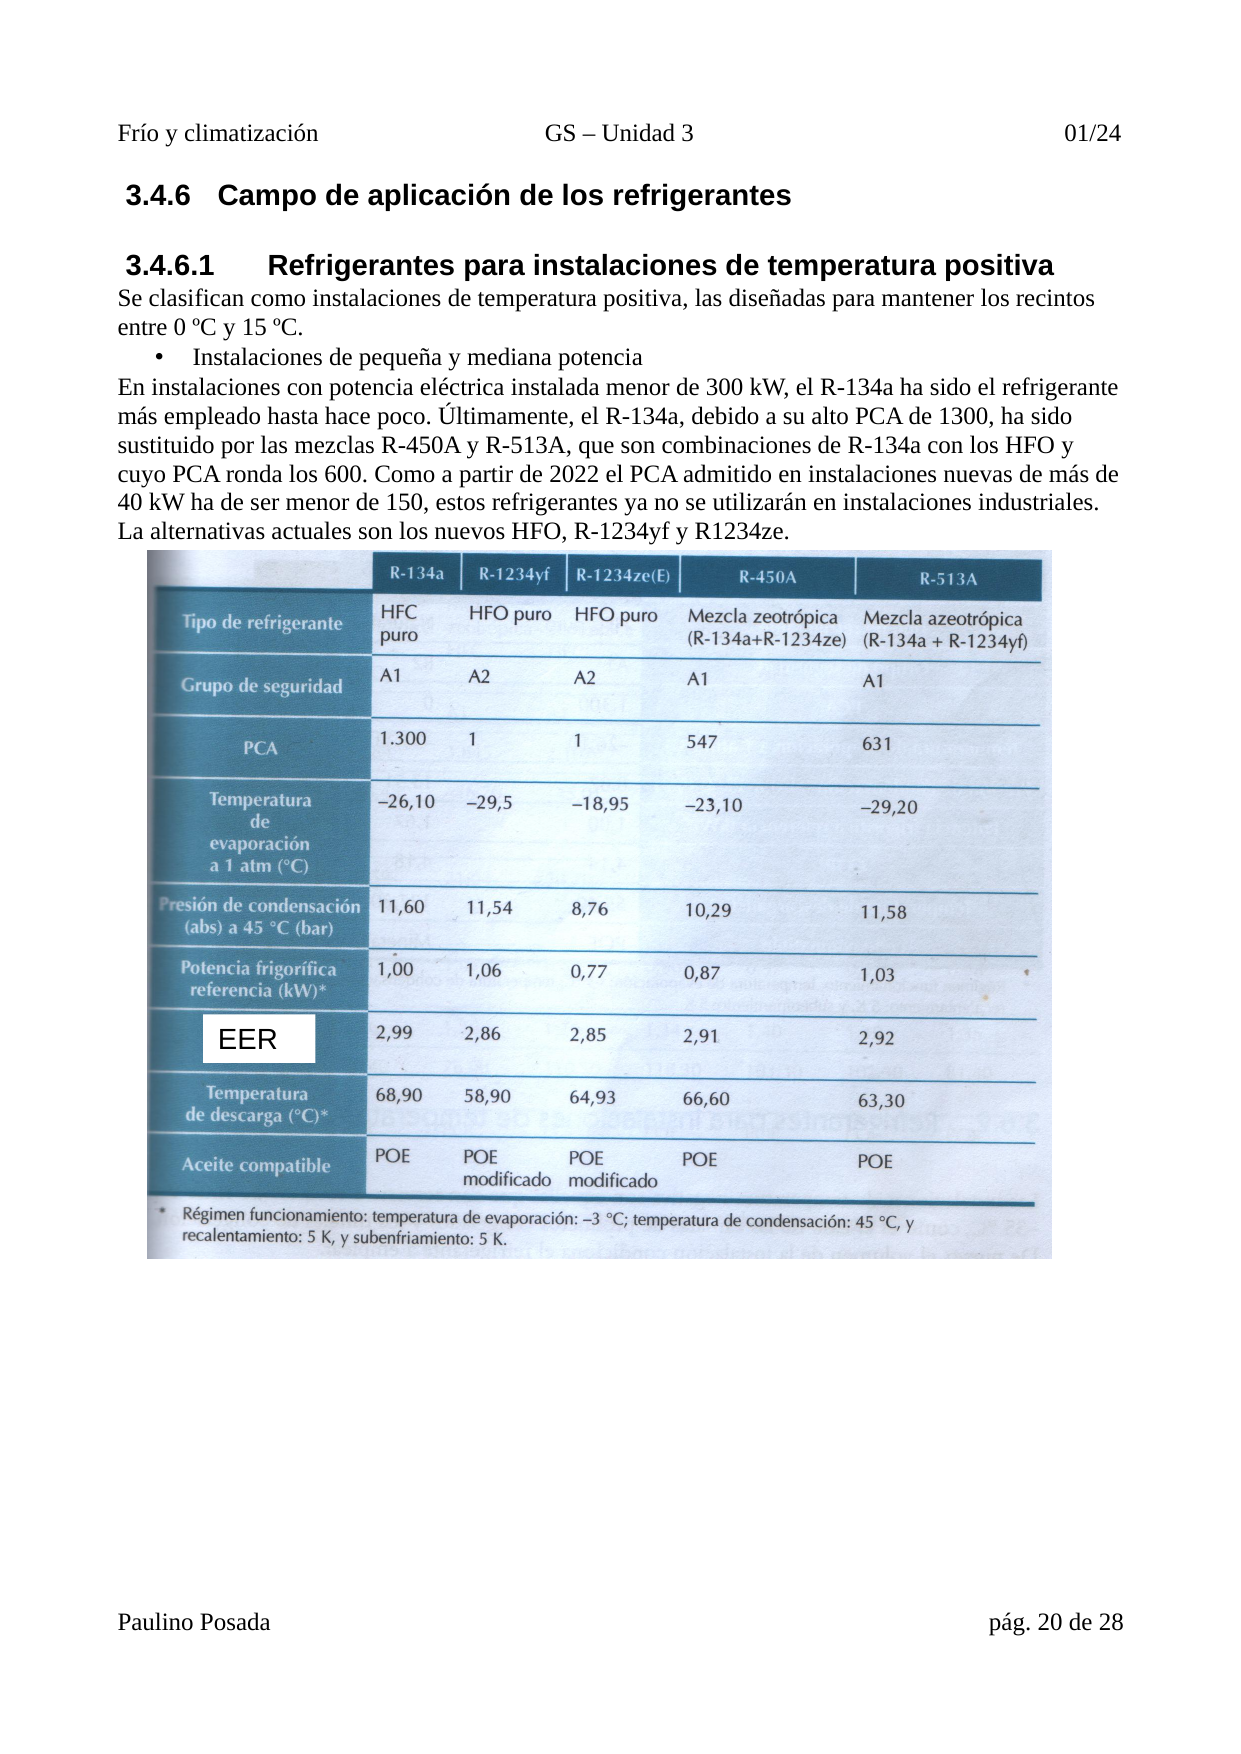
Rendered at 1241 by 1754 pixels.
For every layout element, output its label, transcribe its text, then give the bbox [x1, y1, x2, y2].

text Se clasifican como instalaciones de temperatura positiva, las diseñadas para mantener los recintos entre 0 ºC y 15 ºC. [117, 283, 1123, 341]
picture [147, 550, 1052, 1259]
subtitle Campo de aplicación de los refrigerantes [117, 178, 1123, 212]
list Instalaciones de pequeña y mediana potencia [155, 342, 1123, 371]
subtitle Refrigerantes para instalaciones de temperatura positiva [117, 248, 1123, 282]
text En instalaciones con potencia eléctrica instalada menor de 300 kW, el R-134a ha sido el refrigerante más empleado hasta hace poco. Últimamente, el R-134a, debido a su alto PCA de 1300, ha sido sustituido por las mezclas R-450A y R-513A, que son combinaciones de R-134a con los HFO y cuyo PCA ronda los 600. Como a partir de 2022 el PCA admitido en instalaciones nuevas de más de 40 kW ha de ser menor de 150, estos refrigerantes ya no se utilizarán en instalaciones industriales. La alternativas actuales son los nuevos HFO, R-1234yf y R1234ze. [117, 372, 1123, 545]
